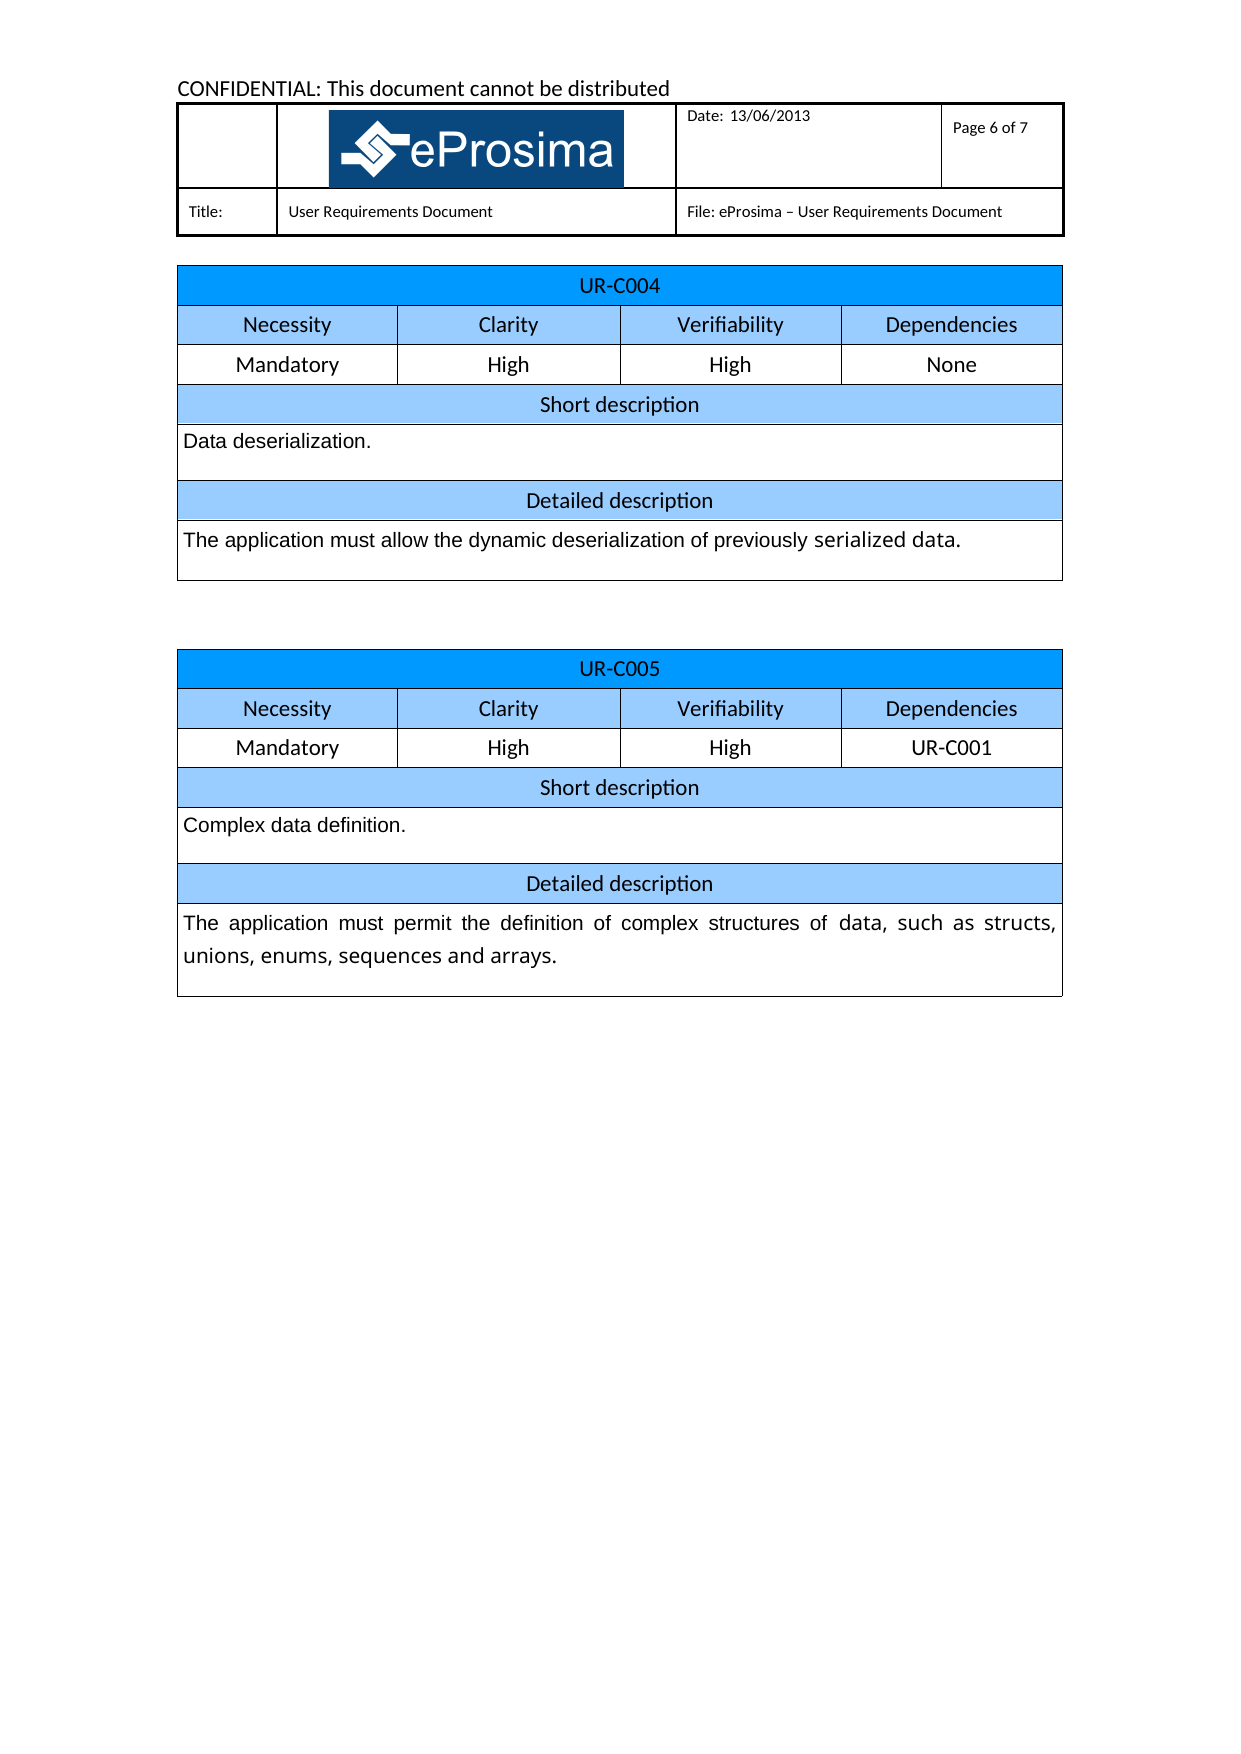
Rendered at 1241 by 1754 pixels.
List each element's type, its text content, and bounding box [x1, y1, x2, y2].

table_cell UR-C001 [842, 729, 1062, 767]
table_header UR-C004 [178, 266, 1062, 305]
table_cell Verifiability [621, 689, 841, 728]
table_cell Dependencies [842, 306, 1062, 344]
table_cell High [621, 345, 841, 384]
table_header UR-C005 [178, 650, 1062, 688]
table_cell High [621, 729, 841, 767]
table_cell Verifiability [621, 306, 841, 344]
table_cell Necessity [178, 689, 397, 728]
table_cell Necessity [178, 306, 397, 344]
table_cell Clarity [398, 306, 620, 344]
table_cell Short description [178, 768, 1062, 807]
table_cell Short description [178, 385, 1062, 423]
table_cell None [842, 345, 1062, 384]
table_cell Mandatory [178, 729, 397, 767]
table_cell Complex data definition. [178, 808, 1062, 863]
table_cell Detailed description [178, 864, 1062, 903]
table_cell Clarity [398, 689, 620, 728]
table_cell Data deserialization. [178, 425, 1062, 480]
table_cell High [398, 729, 620, 767]
table_cell The application must permit the definition of complex structures of data, such as structs, unions, enums, sequences and arrays. [178, 904, 1062, 996]
picture [328, 110, 624, 188]
table_cell Dependencies [842, 689, 1062, 728]
table_cell High [398, 345, 620, 384]
table_cell Mandatory [178, 345, 397, 384]
table_cell The application must allow the dynamic deserialization of previously serialized data. [178, 521, 1062, 580]
table_cell Detailed description [178, 481, 1062, 519]
